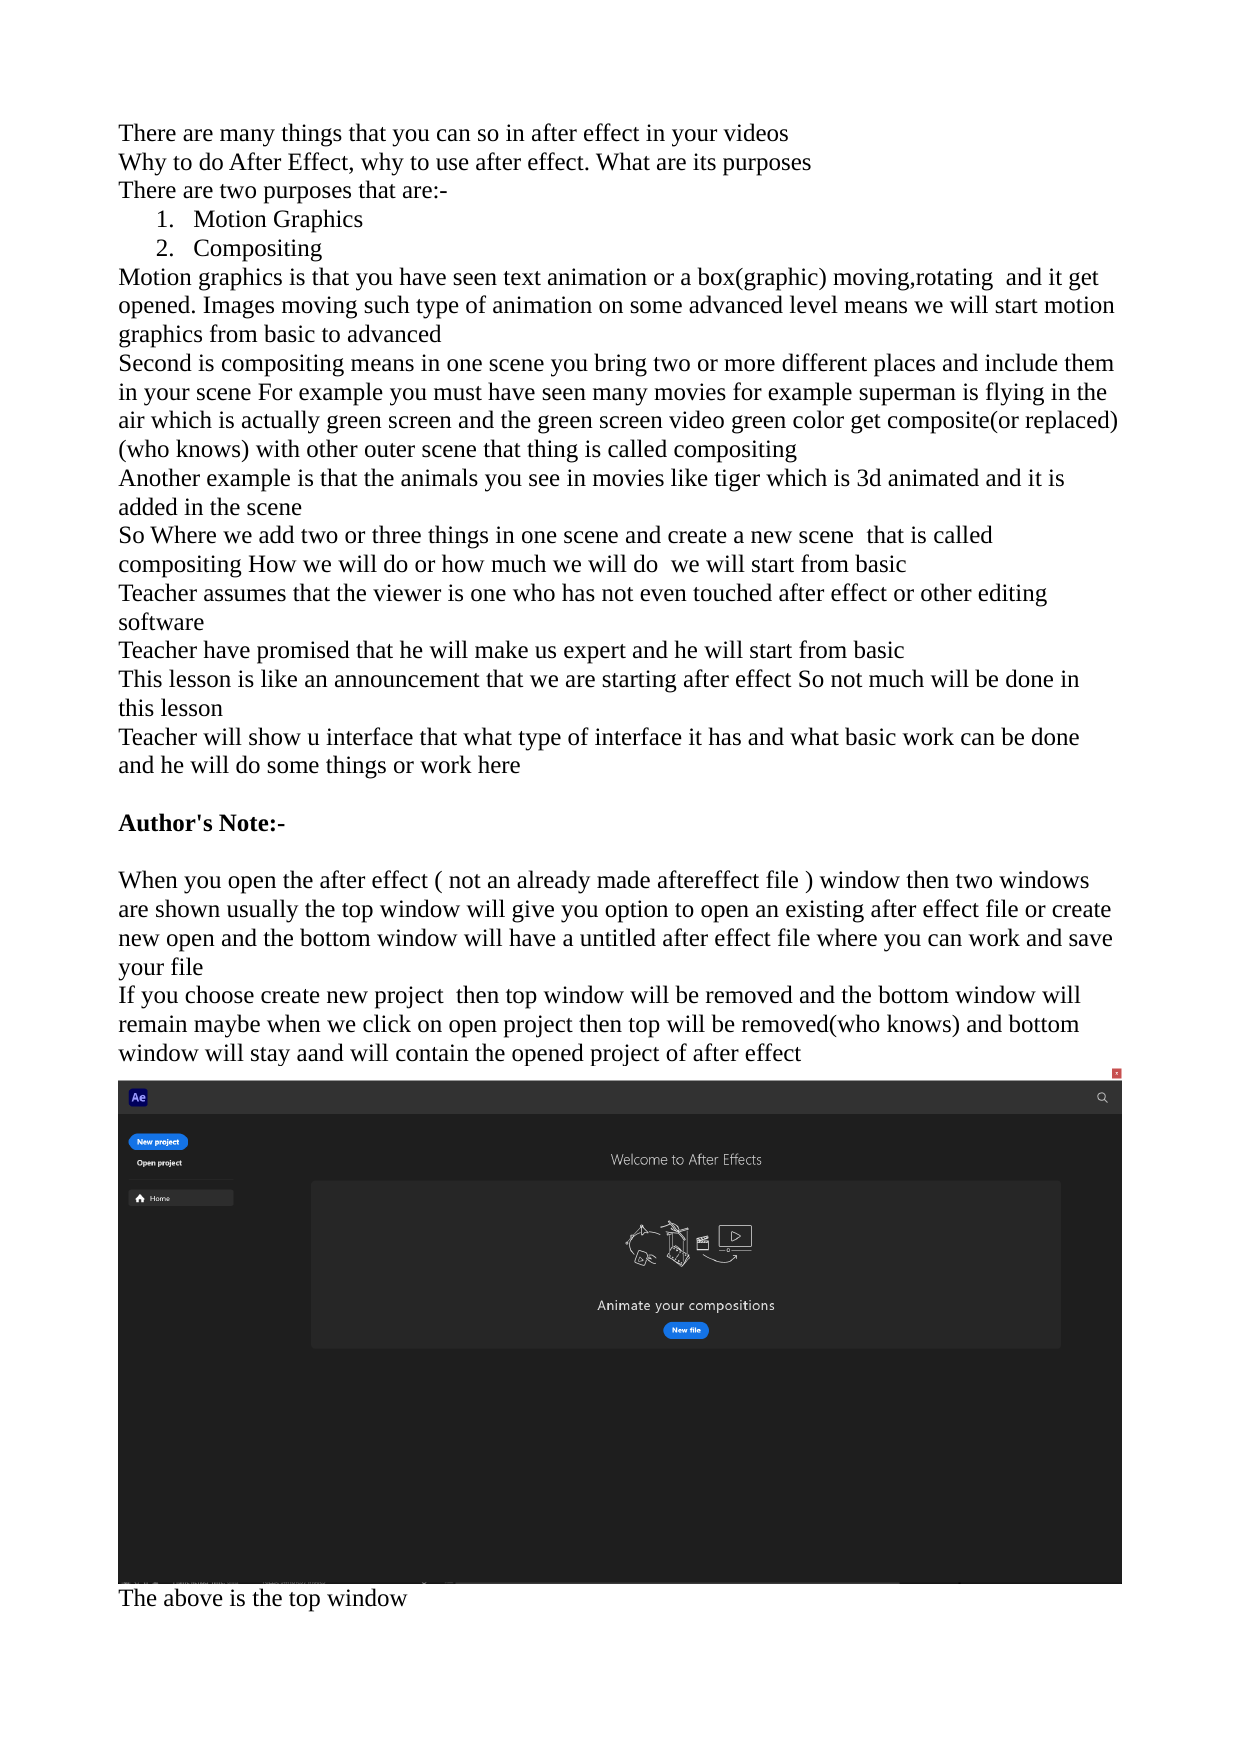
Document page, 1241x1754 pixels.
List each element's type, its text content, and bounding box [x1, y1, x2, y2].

list Motion Graphics [156, 204, 1122, 233]
text Second is compositing means in one scene you bring two or more different places and include them in your scene For example you must have seen many movies for example superman is flying in the air which is actually green screen and the green screen video green color get composite(or replaced)(who knows) with other outer scene that thing is called compositing [118, 348, 1122, 463]
text So Where we add two or three things in one scene and create a new scene that is called compositing How we will do or how much we will do we will start from basic [118, 521, 1122, 578]
list Compositing [156, 233, 1122, 262]
text Motion graphics is that you have seen text animation or a box(graphic) moving,rotating and it get opened. Images moving such type of animation on some advanced level means we will start motion graphics from basic to advanced [118, 262, 1122, 348]
text Why to do After Effect, why to use after effect. What are its purposes [118, 147, 1122, 176]
text Teacher have promised that he will make us expert and he will start from basic [118, 636, 1122, 664]
text Teacher will show u interface that what type of interface it has and what basic work can be done and he will do some things or work here [118, 722, 1122, 779]
text There are many things that you can so in after effect in your videos [118, 118, 1122, 147]
text Author's Note:- [118, 808, 1122, 837]
picture [118, 1066, 1122, 1584]
text Teacher assumes that the viewer is one who has not even touched after effect or other editing software [118, 578, 1122, 636]
text When you open the after effect ( not an already made aftereffect file ) window then two windows are shown usually the top window will give you option to open an existing after effect file or create new open and the bottom window will have a untitled after effect file where you can work and save your file [118, 866, 1122, 981]
text There are two purposes that are:- [118, 176, 1122, 204]
text The above is the top window [118, 1584, 1122, 1612]
text If you choose create new project then top window will be removed and the bottom window will remain maybe when we click on open project then top will be removed(who knows) and bottom window will stay aand will contain the opened project of after effect [118, 981, 1122, 1066]
text This lesson is like an announcement that we are starting after effect So not much will be done in this lesson [118, 664, 1122, 722]
text Another example is that the animals you see in movies like tiger which is 3d animated and it is added in the scene [118, 463, 1122, 521]
